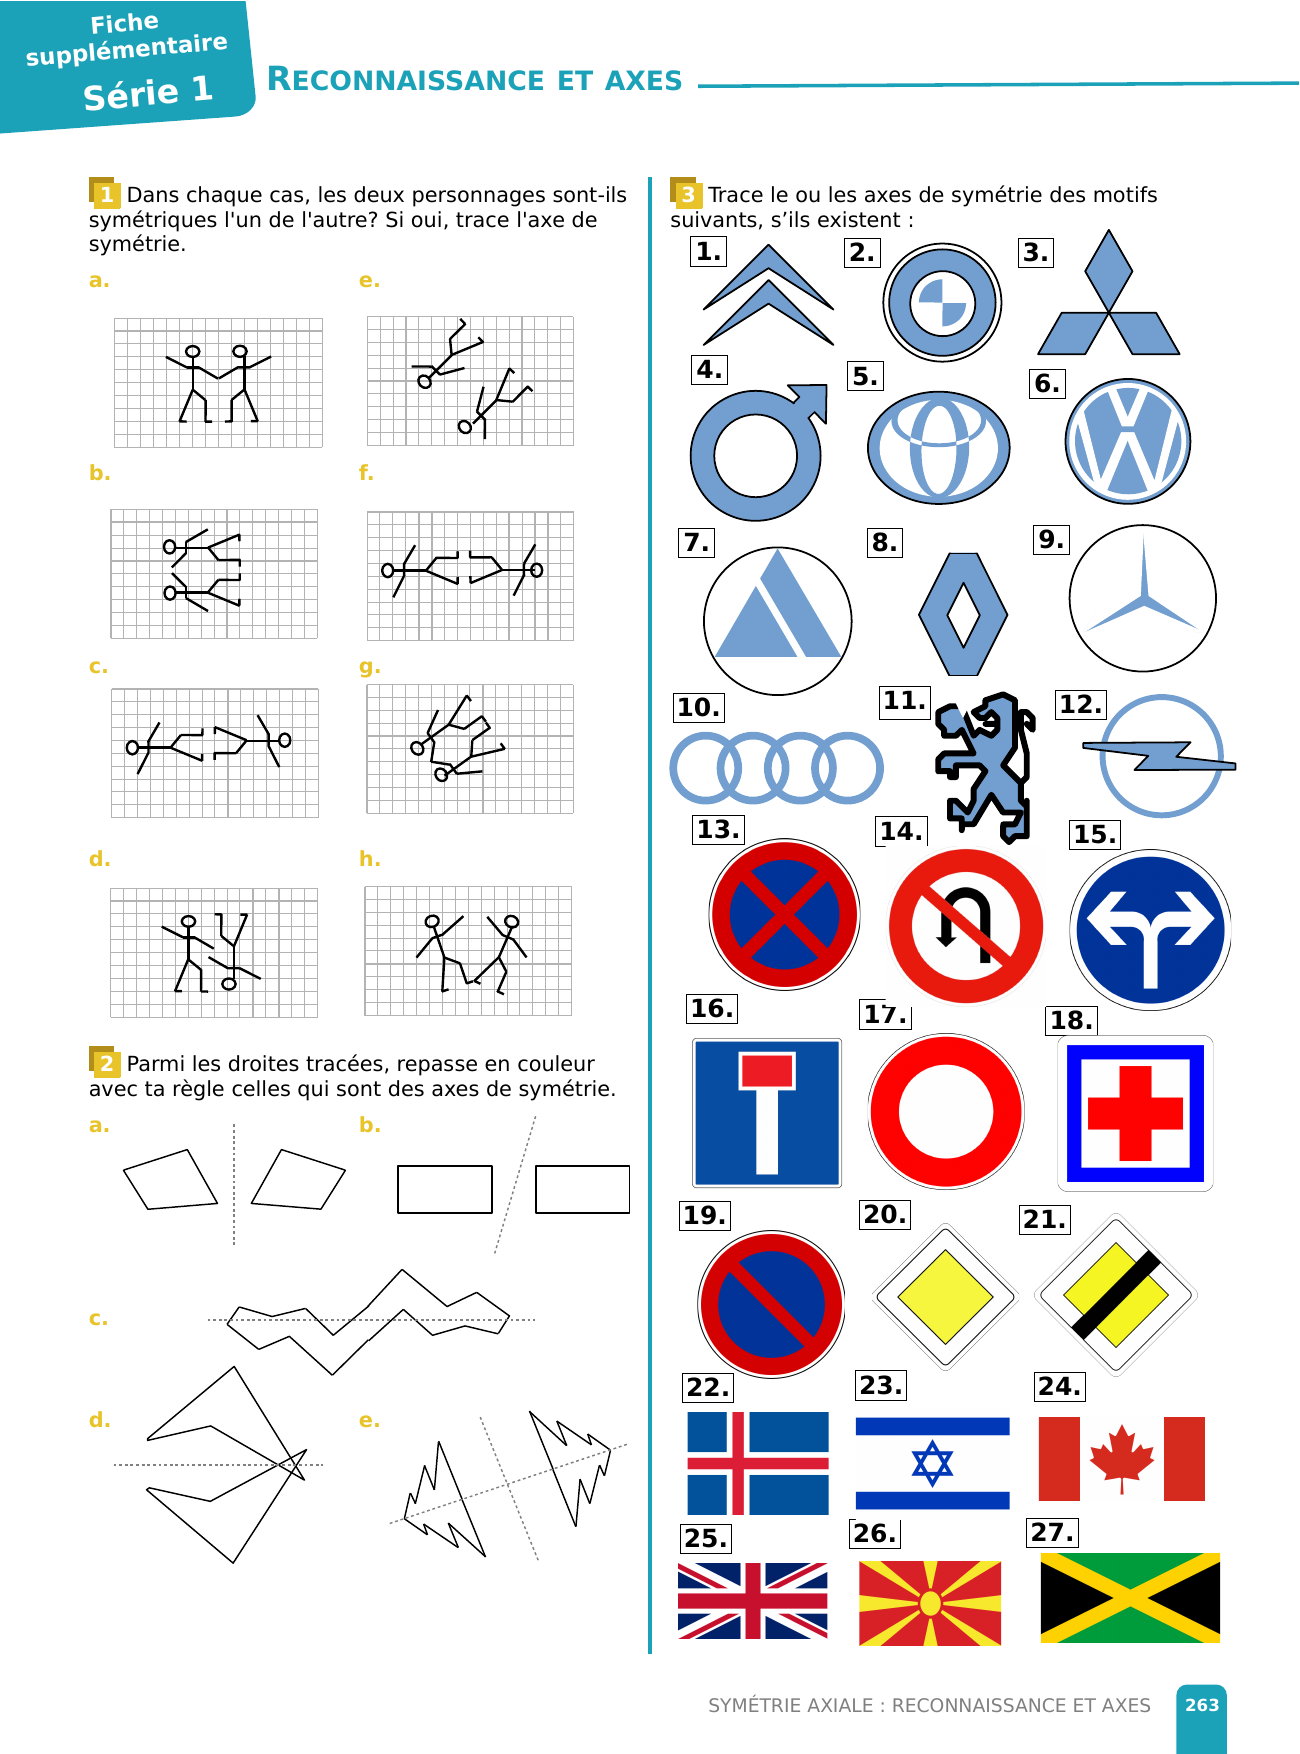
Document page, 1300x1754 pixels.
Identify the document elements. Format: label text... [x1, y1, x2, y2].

picture [708, 838, 861, 991]
picture [1038, 1417, 1205, 1501]
picture [885, 846, 1047, 1007]
picture [697, 1230, 845, 1379]
picture [867, 1033, 1025, 1190]
picture [1034, 1213, 1198, 1377]
picture [1057, 1035, 1214, 1192]
subtitle Parmi les droites tracées, repasse en couleur avec ta règle celles qui sont des axes de symétrie. [88, 1046, 629, 1101]
picture [855, 1407, 1010, 1520]
picture [872, 1223, 1020, 1371]
picture [678, 1563, 828, 1639]
subtitle Dans chaque cas, les deux personnages sont-ils symétriques l'un de l'autre? Si oui, trace l'axe de symé­trie. [88, 177, 629, 257]
subtitle Trace le ou les axes de symétrie des motifs suivants, s’ils existent : [670, 177, 1211, 232]
picture [1069, 849, 1232, 1011]
picture [691, 1037, 843, 1189]
picture [687, 1412, 829, 1515]
picture [859, 1561, 1002, 1646]
picture [1040, 1553, 1221, 1643]
